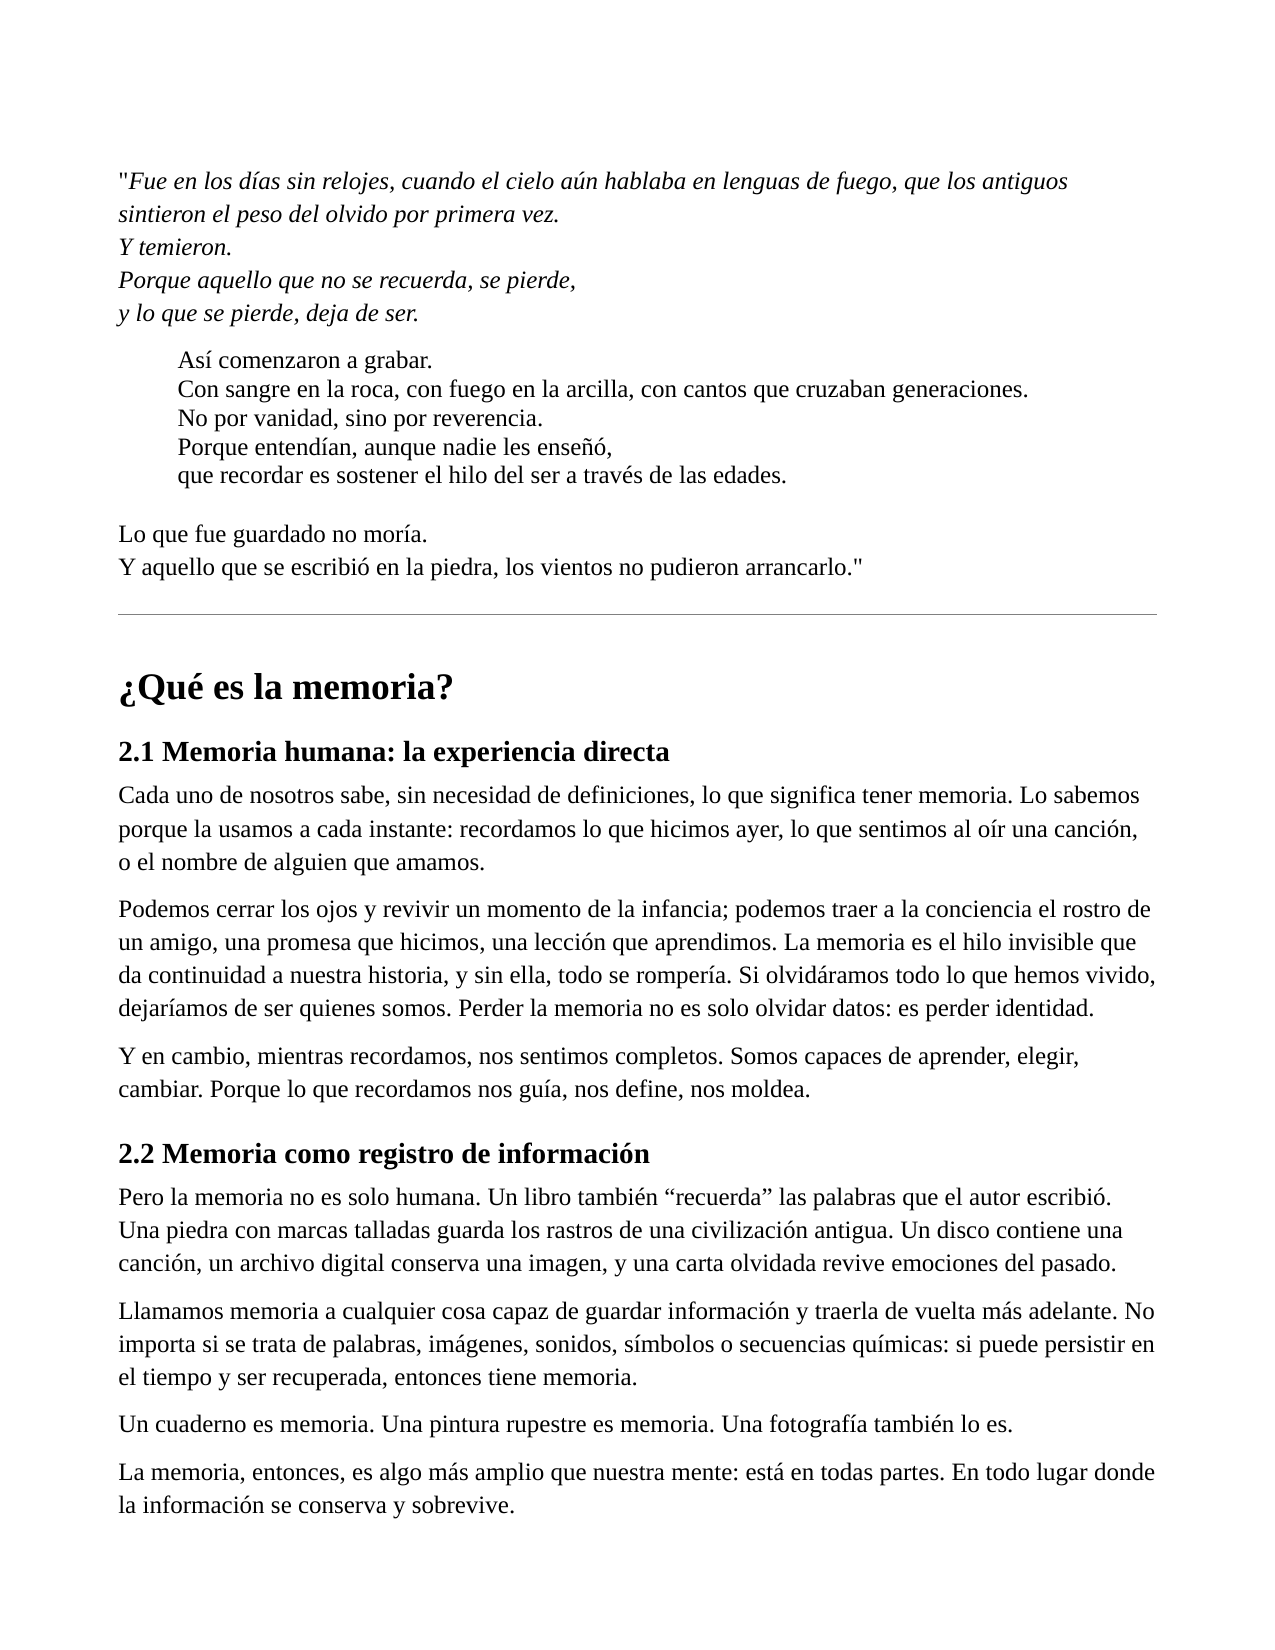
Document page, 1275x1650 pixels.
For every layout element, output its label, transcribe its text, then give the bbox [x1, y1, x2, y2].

text "Fue en los días sin relojes, cuando el cielo aún hablaba en lenguas de fuego, que los antiguos sintieron el peso del olvido por primera vez. Y temieron. Porque aquello que no se recuerda, se pierde, y lo que se pierde, deja de ser. [118, 166, 1157, 327]
subtitle ¿Qué es la memoria? [118, 664, 1157, 707]
text Podemos cerrar los ojos y revivir un momento de la infancia; podemos traer a la conciencia el rostro de un amigo, una promesa que hicimos, una lección que aprendimos. La memoria es el hilo invisible que da continuidad a nuestra historia, y sin ella, todo se rompería. Si olvidáramos todo lo que hemos vivido, dejaríamos de ser quienes somos. Perder la memoria no es solo olvidar datos: es perder identidad. [118, 894, 1157, 1022]
text Lo que fue guardado no moría. Y aquello que se escribió en la piedra, los vientos no pudieron arrancarlo." [118, 519, 1157, 580]
text Llamamos memoria a cualquier cosa capaz de guardar información y traerla de vuelta más adelante. No importa si se trata de palabras, imágenes, sonidos, símbolos o secuencias químicas: si puede persistir en el tiempo y ser recuperada, entonces tiene memoria. [118, 1296, 1157, 1391]
text Pero la memoria no es solo humana. Un libro también “recuerda” las palabras que el autor escribió. Una piedra con marcas talladas guarda los rastros de una civilización antigua. Un disco contiene una canción, un archivo digital conserva una imagen, y una carta olvidada revive emociones del pasado. [118, 1182, 1157, 1277]
text Así comenzaron a grabar. Con sangre en la roca, con fuego en la arcilla, con cantos que cruzaban generaciones. No por vanidad, sino por reverencia. Porque entendían, aunque nadie les enseñó, que recordar es sostener el hilo del ser a través de las edades. [177, 345, 1098, 489]
text La memoria, entonces, es algo más amplio que nuestra mente: está en todas partes. En todo lugar donde la información se conserva y sobrevive. [118, 1457, 1157, 1519]
subtitle 2.2 Memoria como registro de información [118, 1136, 1157, 1170]
text Y en cambio, mientras recordamos, nos sentimos completos. Somos capaces de aprender, elegir, cambiar. Porque lo que recordamos nos guía, nos define, nos moldea. [118, 1041, 1157, 1103]
text Un cuaderno es memoria. Una pintura rupestre es memoria. Una fotografía también lo es. [118, 1409, 1157, 1438]
text Cada uno de nosotros sabe, sin necesidad de definiciones, lo que significa tener memoria. Lo sabemos porque la usamos a cada instante: recordamos lo que hicimos ayer, lo que sentimos al oír una canción, o el nombre de alguien que amamos. [118, 781, 1157, 875]
subtitle 2.1 Memoria humana: la experiencia directa [118, 734, 1157, 768]
